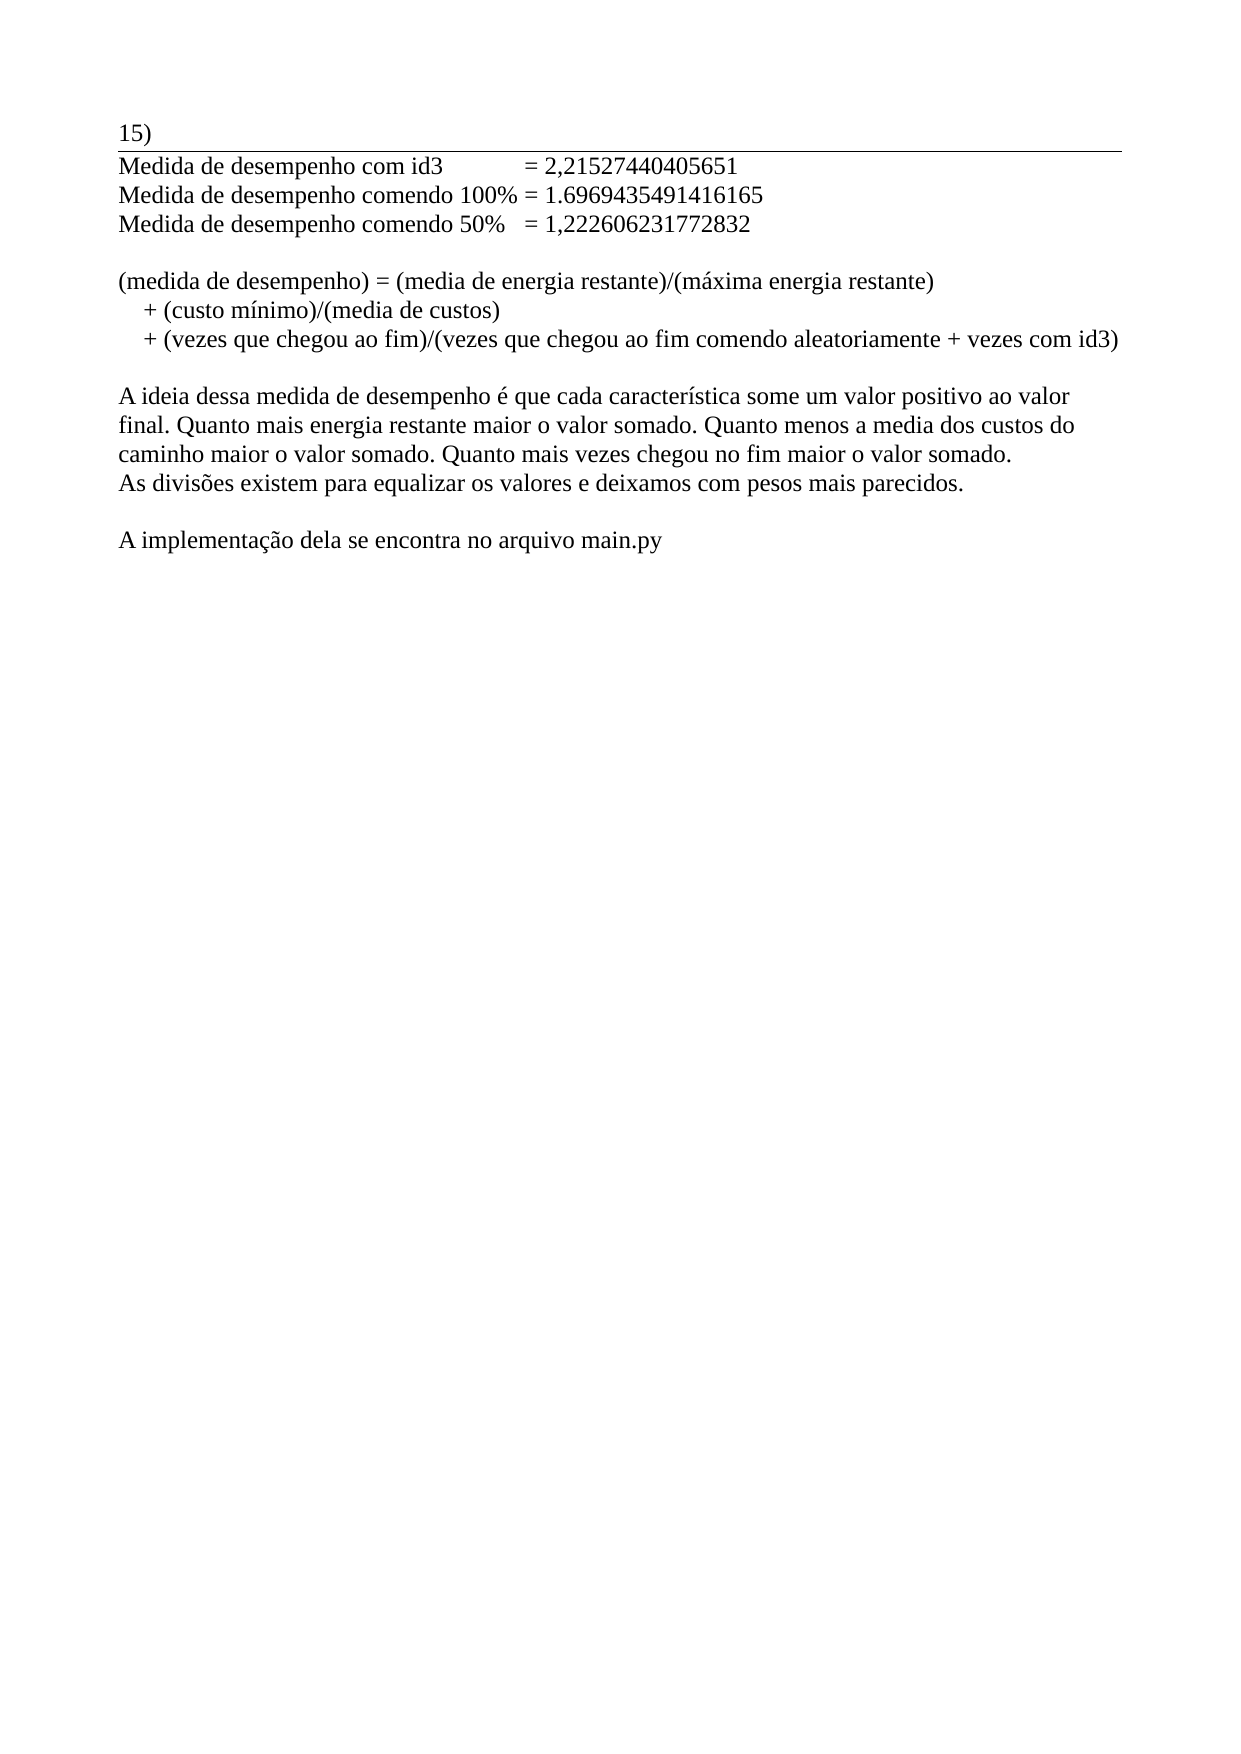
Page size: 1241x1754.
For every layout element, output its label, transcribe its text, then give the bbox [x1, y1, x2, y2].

text (medida de desempenho) = (media de energia restante)/(máxima energia restante) [118, 266, 1122, 295]
text Medida de desempenho com id3 = 2,21527440405651 [118, 152, 1122, 180]
text + (custo mínimo)/(media de custos) [118, 295, 1122, 324]
text + (vezes que chegou ao fim)/(vezes que chegou ao fim comendo aleatoriamente + vezes com id3) [118, 324, 1122, 353]
text 15) [118, 118, 1122, 151]
text Medida de desempenho comendo 100% = 1.6969435491416165 [118, 180, 1122, 209]
text A implementação dela se encontra no arquivo main.py [118, 525, 1122, 554]
text A ideia dessa medida de desempenho é que cada característica some um valor positivo ao valor final. Quanto mais energia restante maior o valor somado. Quanto menos a media dos custos do caminho maior o valor somado. Quanto mais vezes chegou no fim maior o valor somado. [118, 381, 1122, 468]
text Medida de desempenho comendo 50% = 1,222606231772832 [118, 209, 1122, 238]
text As divisões existem para equalizar os valores e deixamos com pesos mais parecidos. [118, 468, 1122, 496]
